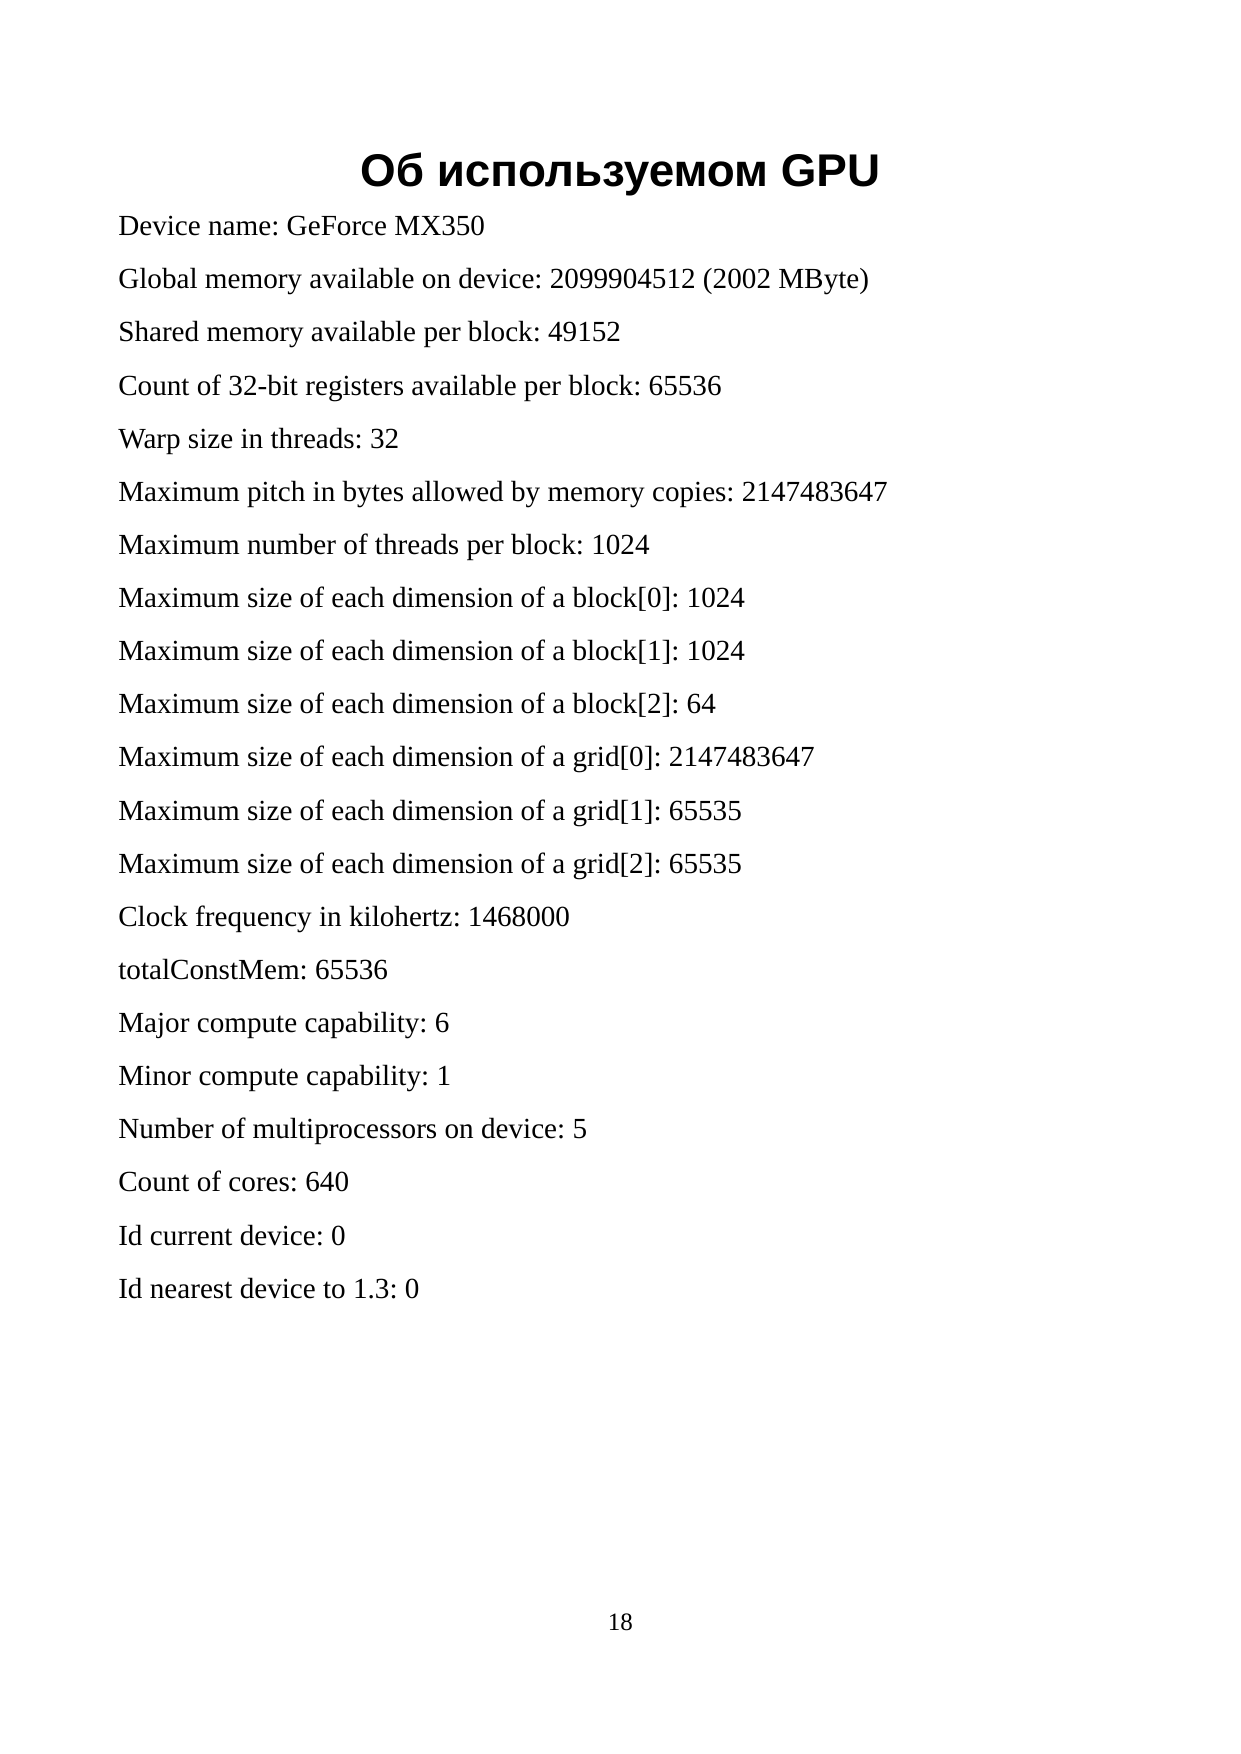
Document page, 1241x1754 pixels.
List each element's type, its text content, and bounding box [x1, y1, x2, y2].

text Clock frequency in kilohertz: 1468000 [118, 899, 1122, 932]
subtitle Об используемом GPU [118, 143, 1122, 196]
text Number of multiprocessors on device: 5 [118, 1111, 1122, 1145]
text Device name: GeForce MX350 [118, 208, 1122, 242]
text Major compute capability: 6 [118, 1005, 1122, 1039]
text Maximum size of each dimension of a block[2]: 64 [118, 686, 1122, 720]
text Maximum number of threads per block: 1024 [118, 527, 1122, 561]
text Warp size in threads: 32 [118, 421, 1122, 454]
text Maximum size of each dimension of a grid[2]: 65535 [118, 846, 1122, 879]
text Maximum size of each dimension of a block[1]: 1024 [118, 633, 1122, 667]
text totalConstMem: 65536 [118, 952, 1122, 986]
text Maximum pitch in bytes allowed by memory copies: 2147483647 [118, 474, 1122, 507]
text Count of 32-bit registers available per block: 65536 [118, 368, 1122, 401]
text Maximum size of each dimension of a block[0]: 1024 [118, 580, 1122, 614]
text Id current device: 0 [118, 1218, 1122, 1251]
text Id nearest device to 1.3: 0 [118, 1271, 1122, 1304]
text Count of cores: 640 [118, 1164, 1122, 1198]
text Shared memory available per block: 49152 [118, 314, 1122, 348]
text Global memory available on device: 2099904512 (2002 MByte) [118, 261, 1122, 295]
text Maximum size of each dimension of a grid[0]: 2147483647 [118, 739, 1122, 773]
text Minor compute capability: 1 [118, 1058, 1122, 1092]
text Maximum size of each dimension of a grid[1]: 65535 [118, 793, 1122, 826]
